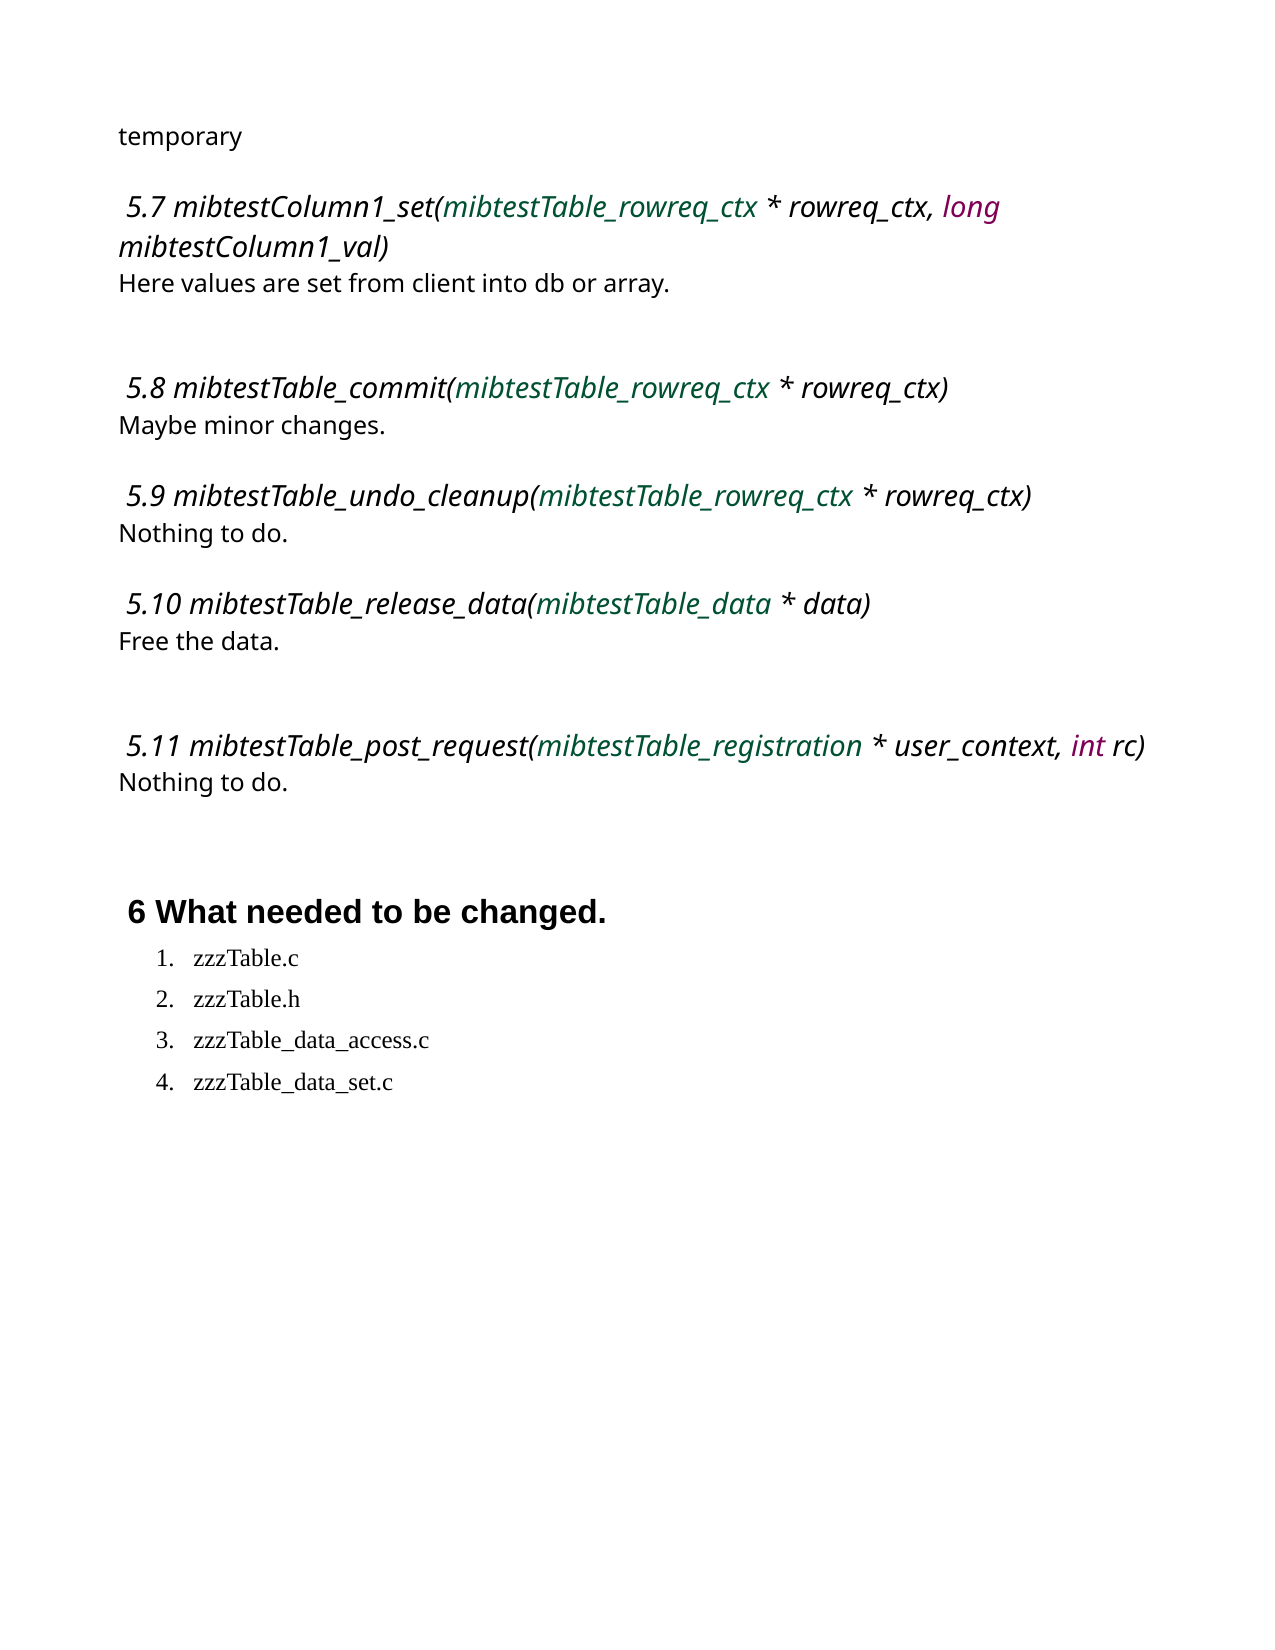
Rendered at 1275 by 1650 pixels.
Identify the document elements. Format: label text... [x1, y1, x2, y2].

list zzzTable.c [156, 943, 1157, 972]
text Free the data. [118, 623, 1157, 657]
subtitle What needed to be changed. [118, 892, 1157, 931]
list zzzTable.h [156, 984, 1157, 1013]
list zzzTable_data_access.c [156, 1026, 1157, 1054]
text Here values are set from client into db or array. [118, 266, 1157, 300]
subtitle mibtestTable_release_data(mibtestTable_data * data) [118, 583, 1157, 623]
list zzzTable_data_set.c [156, 1067, 1157, 1096]
text Nothing to do. [118, 515, 1157, 549]
subtitle mibtestTable_commit(mibtestTable_rowreq_ctx * rowreq_ctx) [118, 368, 1157, 407]
subtitle mibtestTable_undo_cleanup(mibtestTable_rowreq_ctx * rowreq_ctx) [118, 476, 1157, 515]
subtitle mibtestColumn1_set(mibtestTable_rowreq_ctx * rowreq_ctx, long mibtestColumn1_val) [118, 186, 1157, 266]
text Nothing to do. [118, 765, 1157, 799]
text Maybe minor changes. [118, 407, 1157, 442]
subtitle mibtestTable_post_request(mibtestTable_registration * user_context, int rc) [118, 725, 1157, 765]
text temporary [118, 118, 1157, 152]
